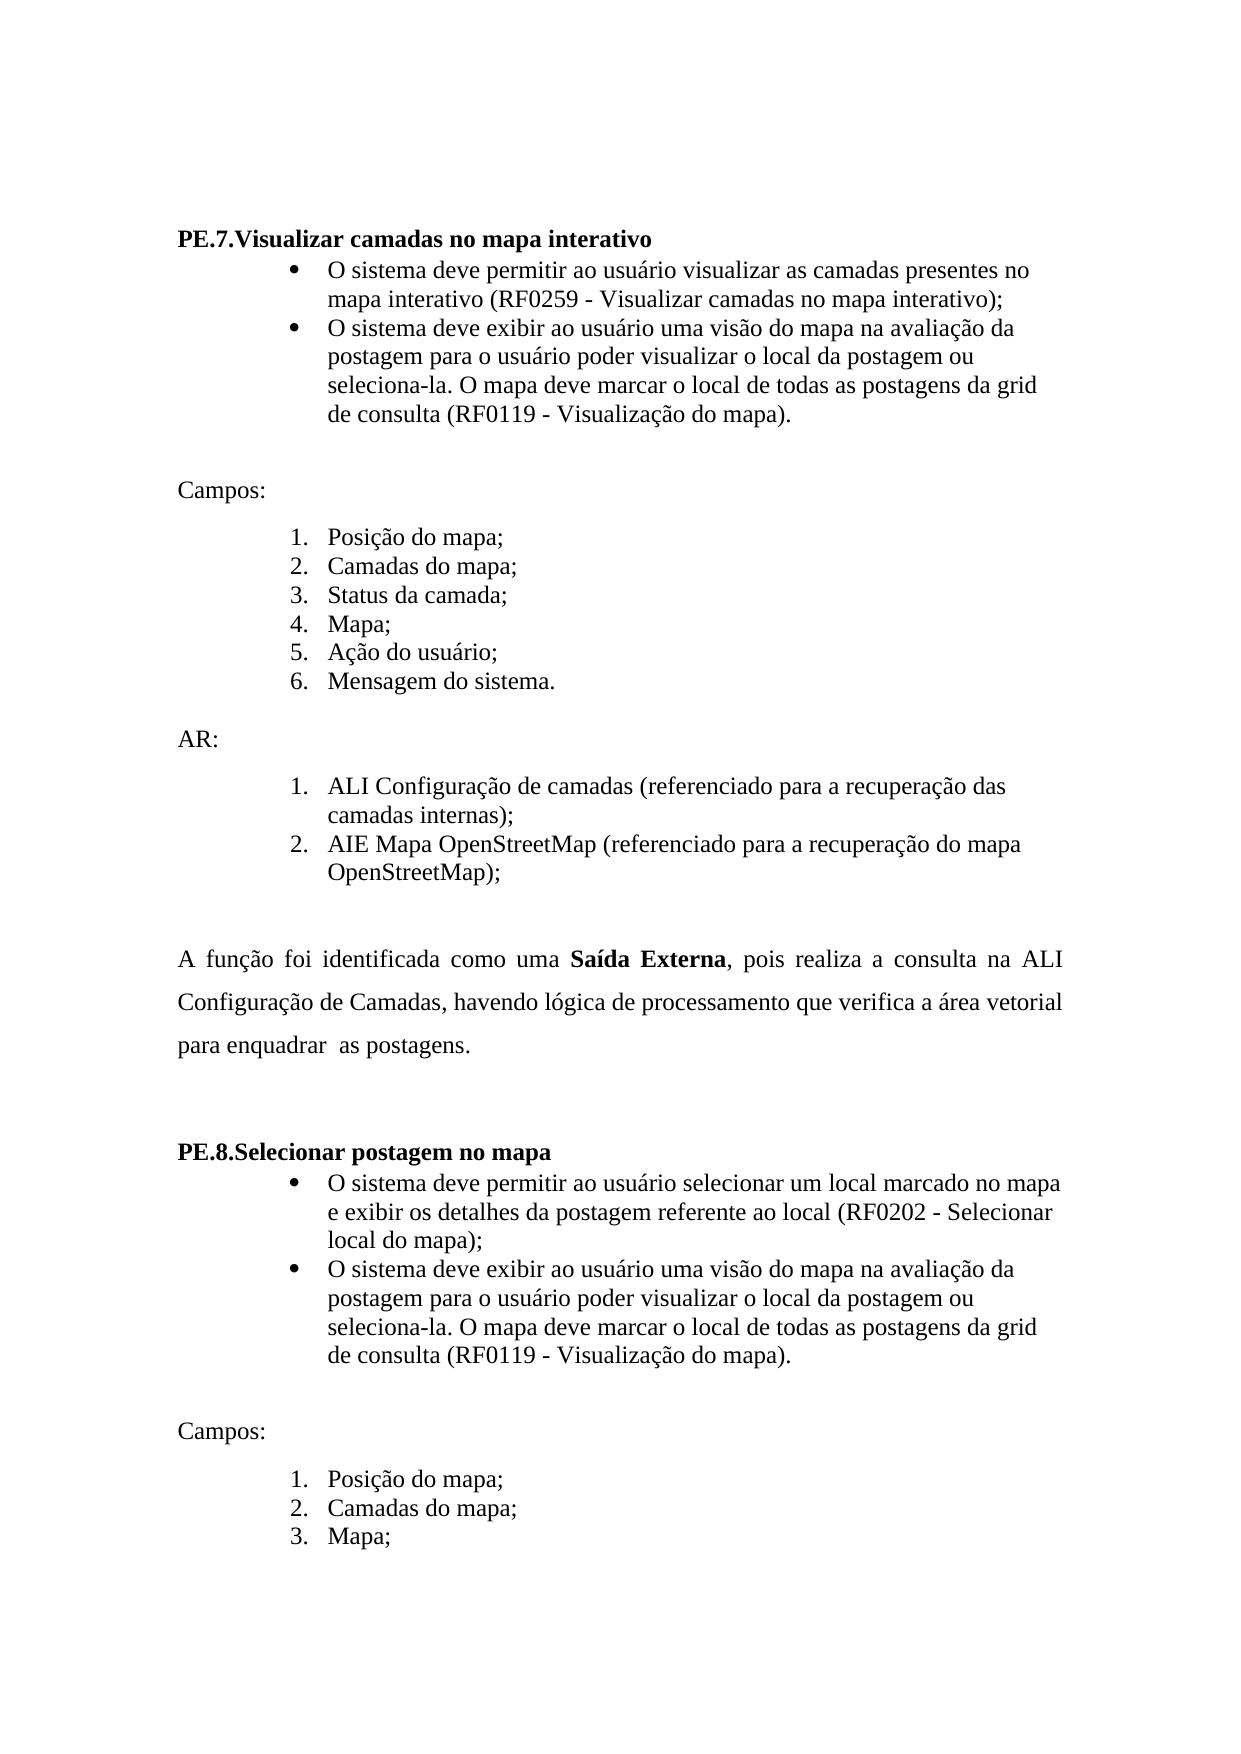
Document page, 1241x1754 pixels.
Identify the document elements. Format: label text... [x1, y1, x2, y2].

list Mapa; [290, 609, 1063, 637]
text Campos: [177, 475, 1063, 504]
list O sistema deve exibir ao usuário uma visão do mapa na avaliação da postagem para o usuário poder visualizar o local da postagem ou seleciona-la. O mapa deve marcar o local de todas as postagens da grid de consulta (RF0119 - Visualização do mapa). [290, 313, 1063, 428]
list ALI Configuração de camadas (referenciado para a recuperação das camadas internas); [290, 771, 1063, 829]
list Ação do usuário; [290, 637, 1063, 666]
list Visualizar camadas no mapa interativo [177, 224, 1063, 253]
list O sistema deve permitir ao usuário selecionar um local marcado no mapa e exibir os detalhes da postagem referente ao local (RF0202 - Selecionar local do mapa); [290, 1168, 1063, 1254]
list Posição do mapa; [290, 1464, 1063, 1493]
list Status da camada; [290, 580, 1063, 609]
list Posição do mapa; [290, 522, 1063, 551]
text Campos: [177, 1416, 1063, 1445]
list Camadas do mapa; [290, 551, 1063, 580]
list Camadas do mapa; [290, 1493, 1063, 1521]
list Mensagem do sistema. [290, 666, 1063, 695]
list O sistema deve permitir ao usuário visualizar as camadas presentes no mapa interativo (RF0259 - Visualizar camadas no mapa interativo); [290, 255, 1063, 313]
list O sistema deve exibir ao usuário uma visão do mapa na avaliação da postagem para o usuário poder visualizar o local da postagem ou seleciona-la. O mapa deve marcar o local de todas as postagens da grid de consulta (RF0119 - Visualização do mapa). [290, 1254, 1063, 1369]
list Mapa; [290, 1521, 1063, 1550]
list Selecionar postagem no mapa [177, 1137, 1063, 1166]
text AR: [177, 724, 1063, 752]
list AIE Mapa OpenStreetMap (referenciado para a recuperação do mapa OpenStreetMap); [290, 829, 1063, 886]
text A função foi identificada como uma Saída Externa, pois realiza a consulta na ALI Configuração de Camadas, havendo lógica de processamento que verifica a área vetorial para enquadrar as postagens. [177, 944, 1063, 1059]
